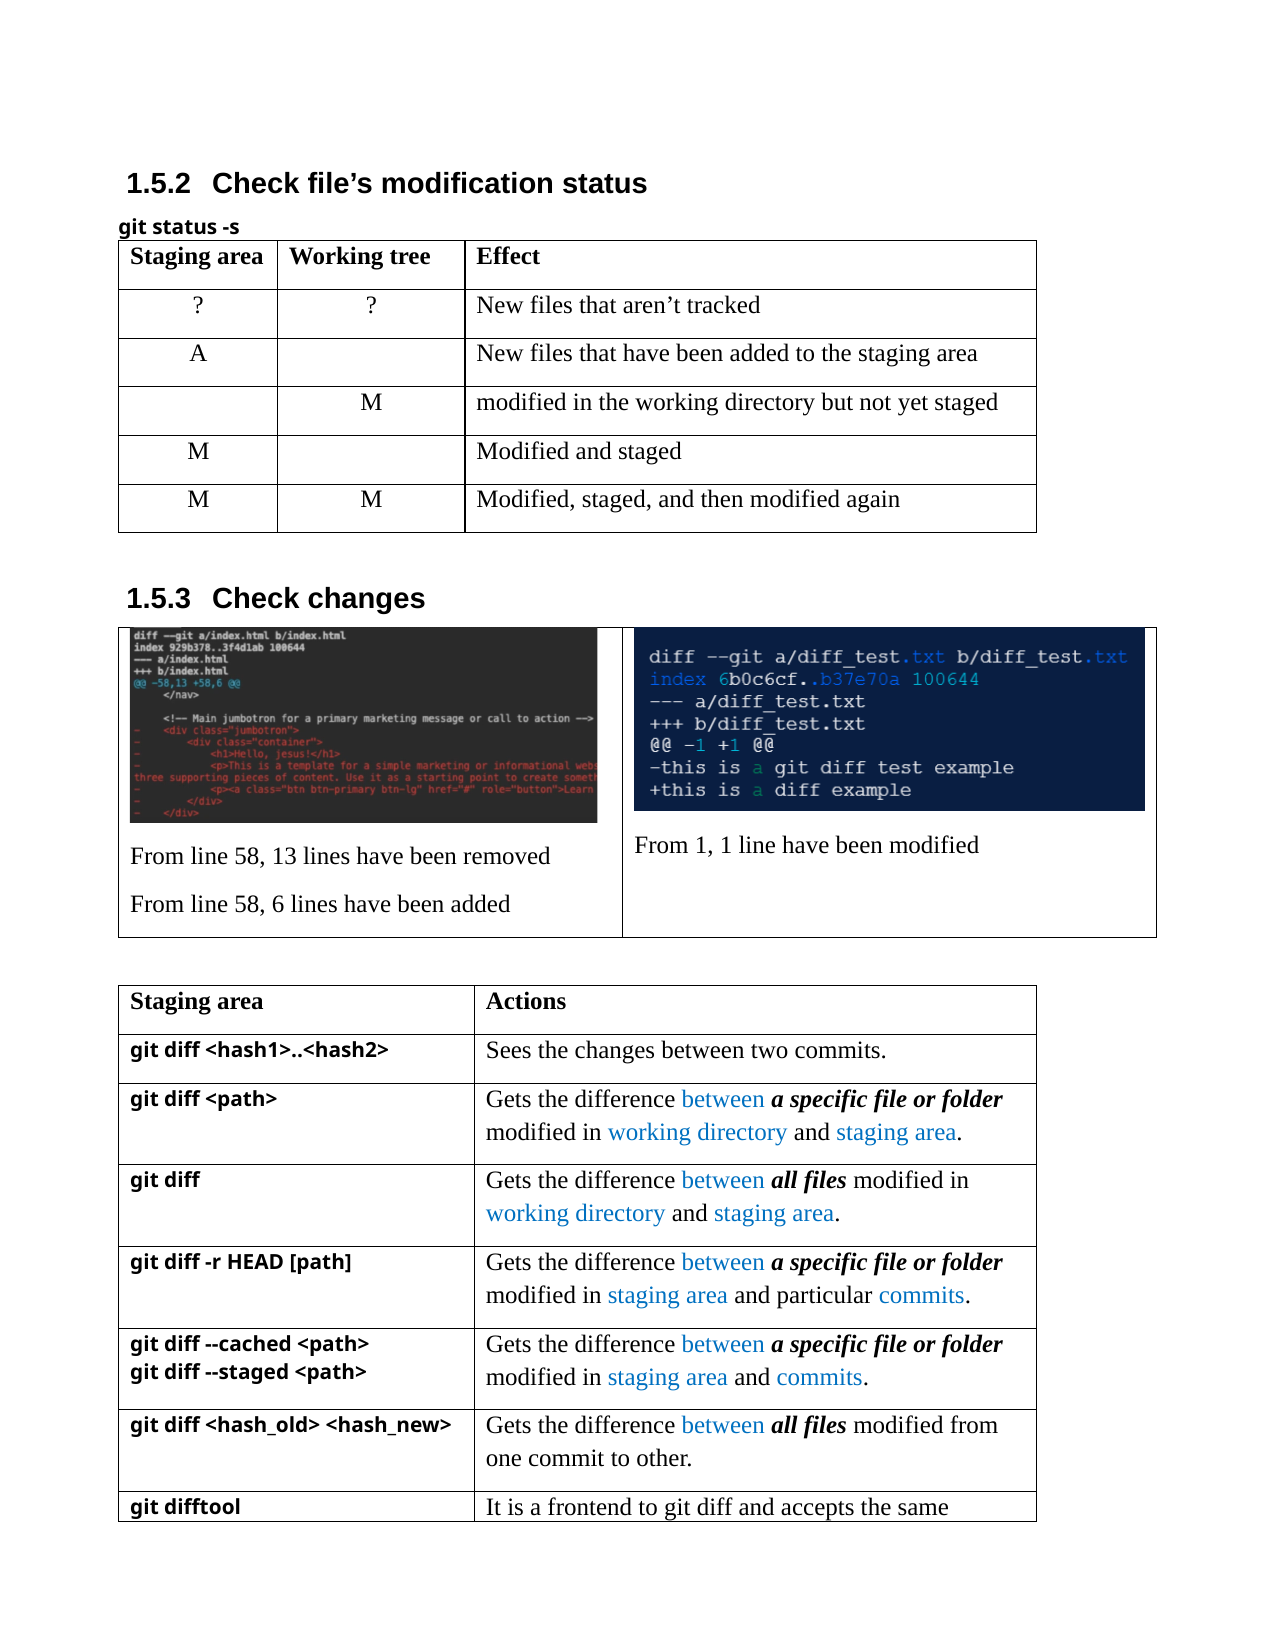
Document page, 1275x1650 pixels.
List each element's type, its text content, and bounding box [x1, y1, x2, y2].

table_cell [278, 436, 464, 483]
table_header Actions [475, 986, 1036, 1034]
table_cell git diff <path> [119, 1084, 474, 1164]
table_cell ? [119, 290, 277, 337]
table_cell Gets the difference between a specific file or folder modified in working directory and staging area. [475, 1084, 1036, 1164]
table_cell New files that have been added to the staging area [466, 339, 1036, 386]
table_cell New files that aren’t tracked [466, 290, 1036, 337]
table_header Staging area [119, 241, 277, 289]
table_cell git diff <hash1>..<hash2> [119, 1035, 474, 1083]
table_cell A [119, 339, 277, 386]
table_header From 1, 1 line have been modified [623, 628, 1156, 937]
table_cell git diff [119, 1165, 474, 1246]
subtitle Check file’s modification status [118, 166, 1157, 199]
table_cell git diff <hash_old> <hash_new> [119, 1410, 474, 1491]
table_cell modified in the working directory but not yet staged [466, 387, 1036, 435]
table_cell It is a frontend to git diff and accepts the same [475, 1492, 1036, 1521]
subtitle Check changes [118, 581, 1157, 614]
table_cell Gets the difference between a specific file or folder modified in staging area and commits. [475, 1329, 1036, 1409]
table_cell M [119, 436, 277, 483]
table_cell Modified, staged, and then modified again [466, 485, 1036, 532]
table_header Working tree [278, 241, 464, 289]
table_cell Modified and staged [466, 436, 1036, 483]
table_cell M [119, 485, 277, 532]
table_cell [119, 387, 277, 435]
table_cell git diff --cached <path> git diff --staged <path> [119, 1329, 474, 1409]
table_cell ? [278, 290, 464, 337]
table_cell [278, 339, 464, 386]
table_cell git diff -r HEAD [path] [119, 1247, 474, 1328]
table_cell Sees the changes between two commits. [475, 1035, 1036, 1083]
table_cell git difftool [119, 1492, 474, 1521]
table_cell M [278, 485, 464, 532]
picture [129, 627, 598, 823]
table_cell Gets the difference between all files modified from one commit to other. [475, 1410, 1036, 1491]
table_header From line 58, 13 lines have been removed From line 58, 6 lines have been added [119, 628, 622, 937]
table_cell M [278, 387, 464, 435]
table_cell Gets the difference between a specific file or folder modified in staging area and particular commits. [475, 1247, 1036, 1328]
text git status -s [118, 212, 1157, 240]
table_header Effect [466, 241, 1036, 289]
table_header Staging area [119, 986, 474, 1034]
picture [634, 627, 1145, 811]
table_cell Gets the difference between all files modified in working directory and staging area. [475, 1165, 1036, 1246]
